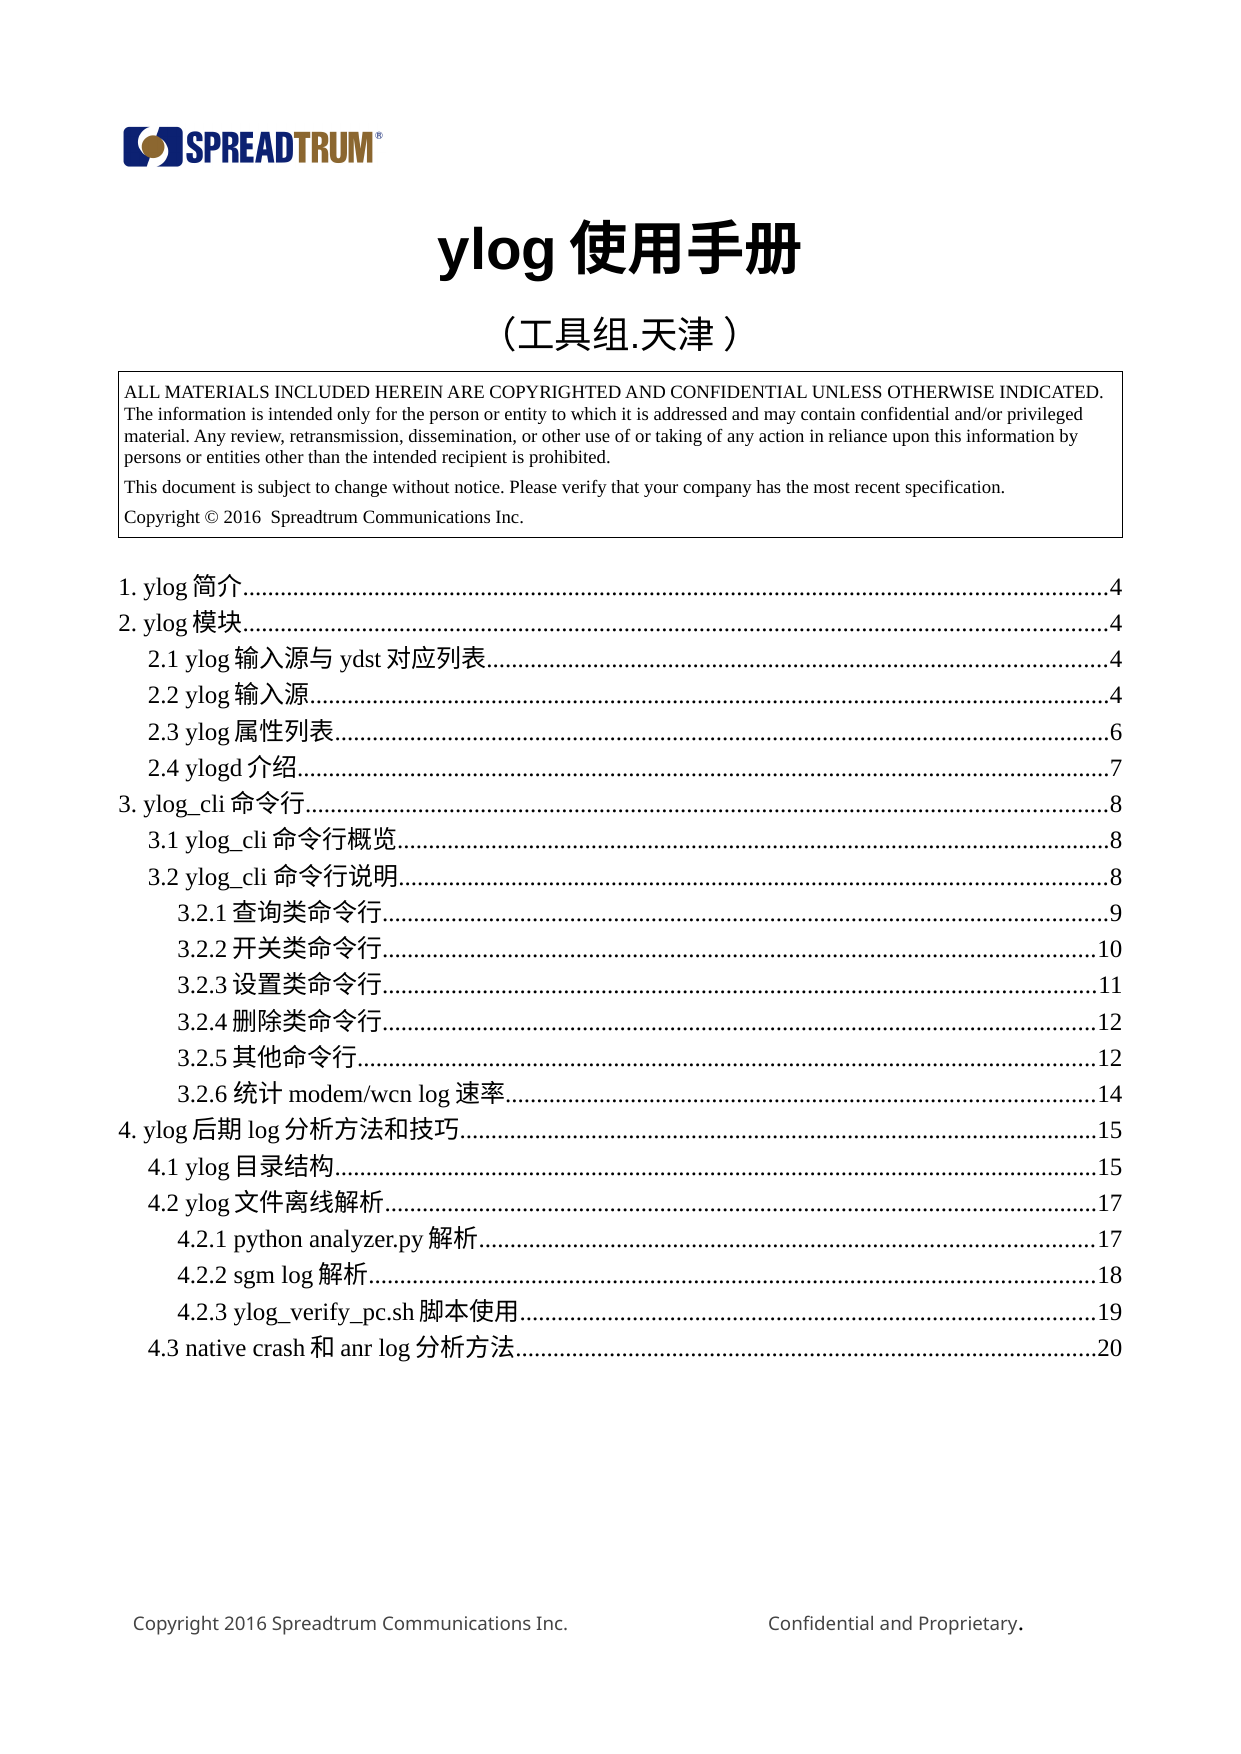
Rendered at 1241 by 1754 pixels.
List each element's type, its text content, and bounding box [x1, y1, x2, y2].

text 3.1 ylog_cli命令行概览 8 [148, 820, 1122, 856]
text 3.2.3设置类命令行 11 [177, 965, 1122, 1001]
text 3.2.2开关类命令行 10 [177, 929, 1122, 965]
text 2.1 ylog输入源与ydst对应列表 4 [148, 639, 1122, 675]
text 4.3 native crash和anr log分析方法 20 [148, 1327, 1122, 1364]
text 4.1 ylog目录结构 15 [148, 1146, 1122, 1182]
text 2.2 ylog输入源 4 [148, 675, 1122, 711]
table_header ALL MATERIALS INCLUDED HEREIN ARE COPYRIGHTED AND CONFIDENTIAL UNLESS OTHERWISE INDICATED. The information is intended only for the person or entity to which it is addressed and may contain confidential and/or privileged material. Any review, retransmission, dissemination, or other use of or taking of any action in reliance upon this information by persons or entities other than the intended recipient is prohibited. This document is subject to change without notice. Please verify that your company has the most recent specification. Copyright © 2016 Spreadtrum Communications Inc. [119, 372, 1122, 537]
text 4. ylog后期log分析方法和技巧 15 [118, 1110, 1122, 1146]
text 3.2.5其他命令行 12 [177, 1037, 1122, 1074]
subtitle （工具组.天津 ） [118, 304, 1122, 359]
text 3.2 ylog_cli 命令行说明 8 [148, 856, 1122, 892]
picture [120, 123, 386, 168]
text 2. ylog模块 4 [118, 602, 1122, 639]
text 1. ylog简介 4 [118, 566, 1122, 602]
text 3. ylog_cli命令行 8 [118, 784, 1122, 820]
text 4.2.2 sgm log解析 18 [177, 1255, 1122, 1291]
text 3.2.6 统计modem/wcn log速率 14 [177, 1074, 1122, 1110]
text 4.2.3 ylog_verify_pc.sh脚本使用 19 [177, 1291, 1122, 1327]
text 4.2 ylog文件离线解析 17 [148, 1182, 1122, 1219]
text 3.2.1查询类命令行 9 [177, 892, 1122, 929]
text 4.2.1 python analyzer.py解析 17 [177, 1219, 1122, 1255]
title ylog使用手册 [118, 201, 1122, 286]
text 2.4 ylogd介绍 7 [148, 747, 1122, 784]
text 3.2.4删除类命令行 12 [177, 1001, 1122, 1037]
text 2.3 ylog属性列表 6 [148, 711, 1122, 747]
